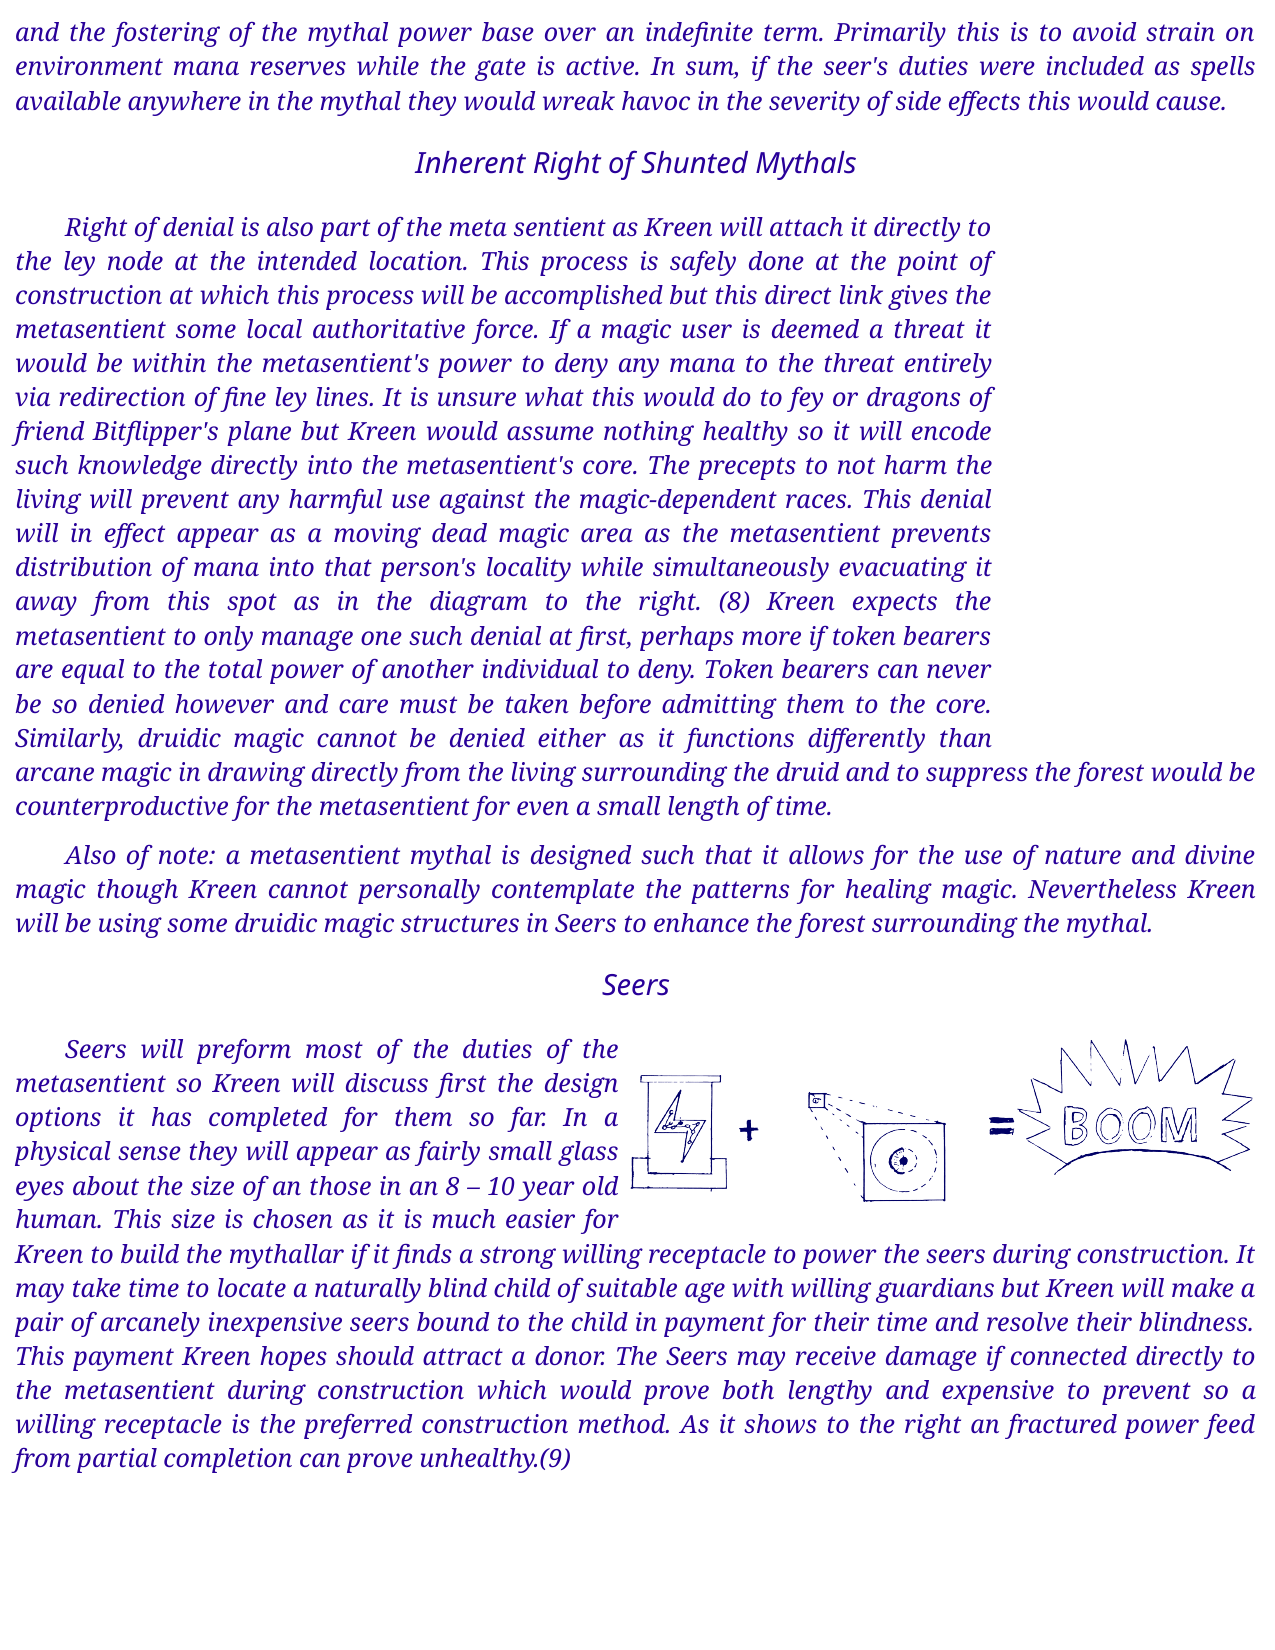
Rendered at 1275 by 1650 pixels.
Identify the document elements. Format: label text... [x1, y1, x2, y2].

subtitle Seers [15, 965, 1260, 1004]
text Seers will preform most of the duties of the metasentient so Kreen will discuss first the design options it has completed for them so far. In a physical sense they will appear as fairly small glass eyes about the size of an those in an 8 – 10 year old human. This size is chosen as it is much easier for Kreen to build the mythallar if it finds a strong willing receptacle to power the seers during construction. It may take time to locate a naturally blind child of suitable age with willing guardians but Kreen will make a pair of arcanely inexpensive seers bound to the child in payment for their time and resolve their blindness. This payment Kreen hopes should attract a donor. The Seers may receive damage if connected directly to the metasentient during construction which would prove both lengthy and expensive to prevent so a willing receptacle is the preferred construction method. As it shows to the right an fractured power feed from partial completion can prove unhealthy.(9) [15, 1032, 1260, 1475]
text and the fostering of the mythal power base over an indefinite term. Primarily this is to avoid strain on environment mana reserves while the gate is active. In sum, if the seer's duties were included as spells available anywhere in the mythal they would wreak havoc in the severity of side effects this would cause. [15, 15, 1260, 117]
picture [630, 1039, 1253, 1202]
text Right of denial is also part of the meta sentient as Kreen will attach it directly to the ley node at the intended location. This process is safely done at the point of construction at which this process will be accomplished but this direct link gives the metasentient some local authoritative force. If a magic user is deemed a threat it would be within the metasentient's power to deny any mana to the threat entirely via redirection of fine ley lines. It is unsure what this would do to fey or dragons of friend Bitflipper's plane but Kreen would assume nothing healthy so it will encode such knowledge directly into the metasentient's core. The precepts to not harm the living will prevent any harmful use against the magic-dependent races. This denial will in effect appear as a moving dead magic area as the metasentient prevents distribution of mana into that person's locality while simultaneously evacuating it away from this spot as in the diagram to the right. (8) Kreen expects the metasentient to only manage one such denial at first, perhaps more if token bearers are equal to the total power of another individual to deny. Token bearers can never be so denied however and care must be taken before admitting them to the core. Similarly, druidic magic cannot be denied either as it functions differently than arcane magic in drawing directly from the living surrounding the druid and to suppress the forest would be counterproductive for the metasentient for even a small length of time. [15, 209, 1260, 822]
text Also of note: a metasentient mythal is designed such that it allows for the use of nature and divine magic though Kreen cannot personally contemplate the patterns for healing magic. Nevertheless Kreen will be using some druidic magic structures in Seers to enhance the forest surrounding the mythal. [15, 837, 1260, 940]
subtitle Inherent Right of Shunted Mythals [15, 142, 1260, 182]
